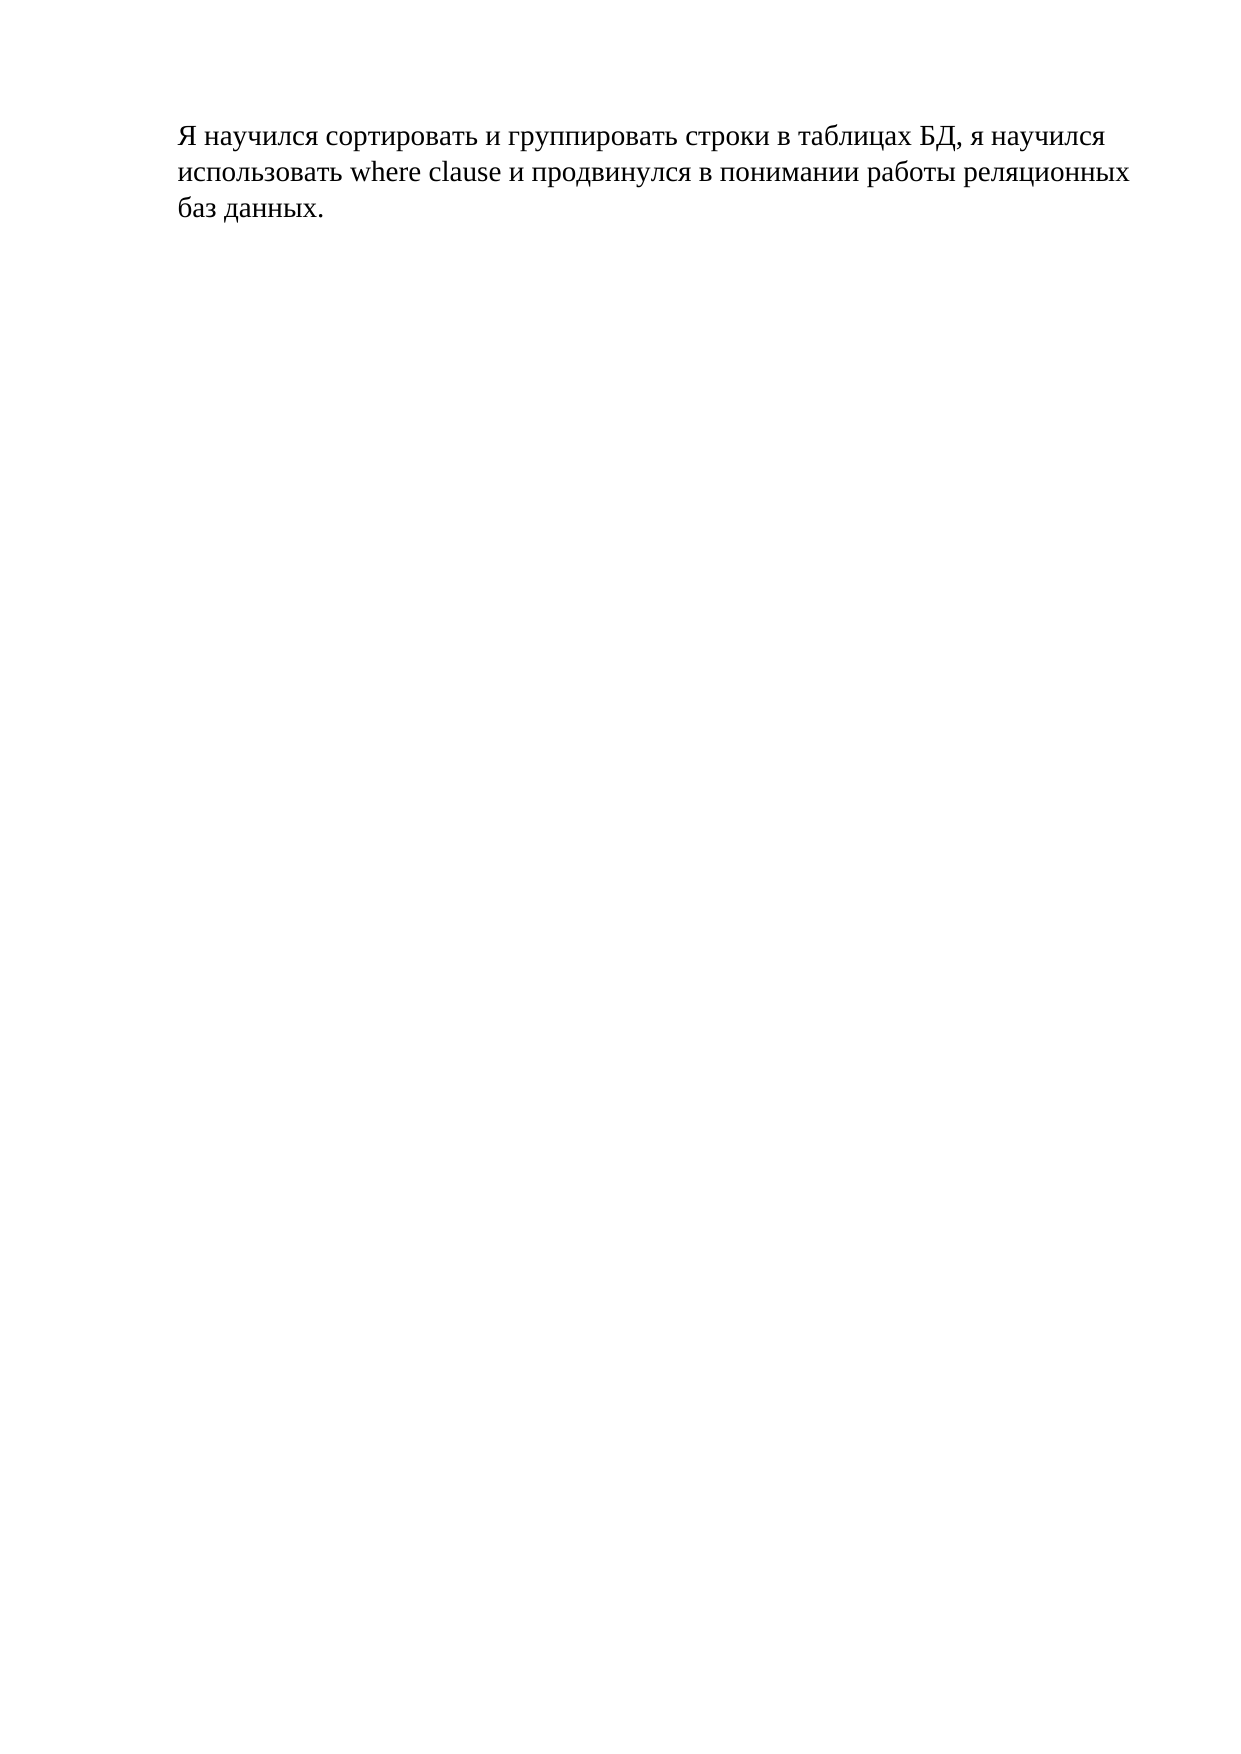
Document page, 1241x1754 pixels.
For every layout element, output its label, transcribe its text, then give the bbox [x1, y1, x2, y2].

text Я научился сортировать и группировать строки в таблицах БД, я научился использовать where clause и продвинулся в понимании работы реляционных баз данных. [177, 118, 1152, 224]
